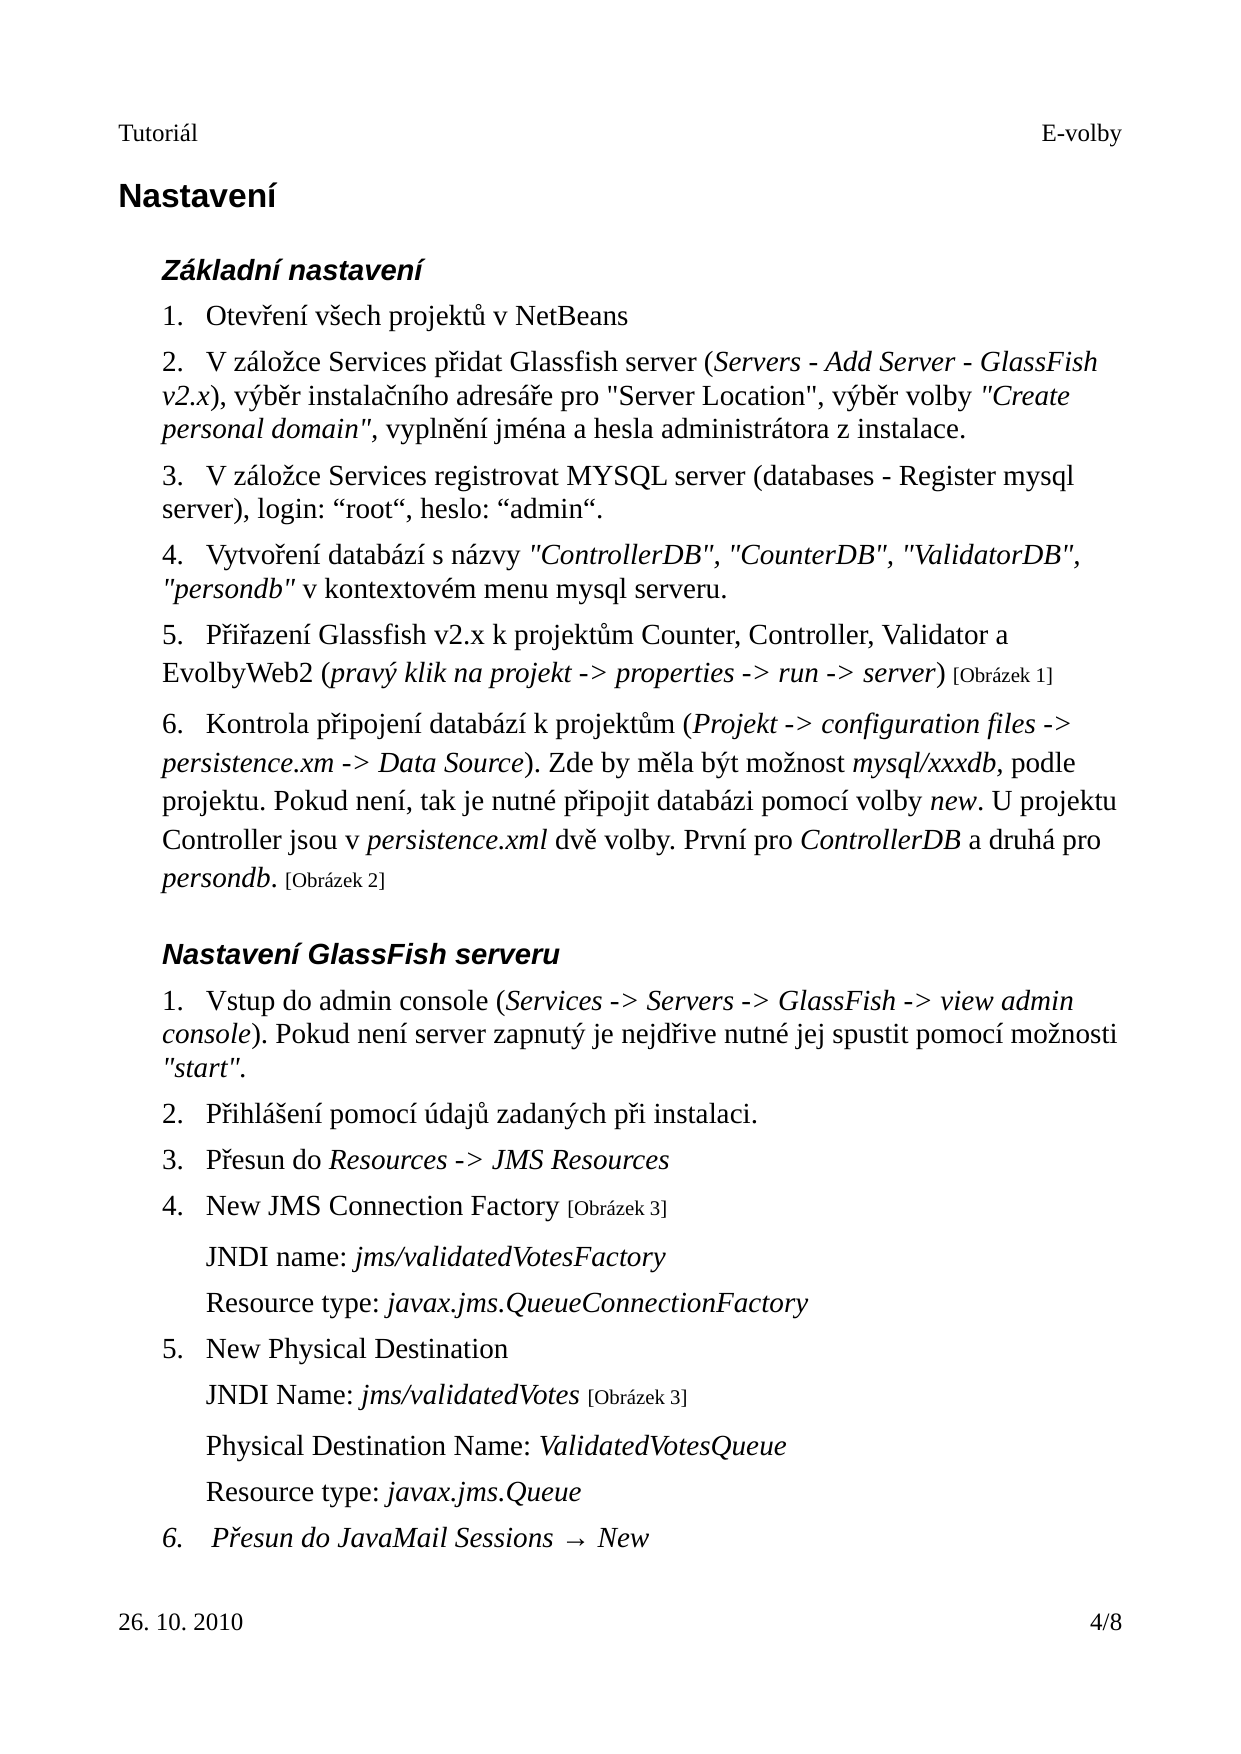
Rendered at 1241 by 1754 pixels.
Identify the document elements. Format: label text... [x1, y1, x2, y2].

text 1. Otevření všech projektů v NetBeans [162, 298, 1122, 332]
text 5. Přiřazení Glassfish v2.x k projektům Counter, Controller, Validator a EvolbyWeb2 (pravý klik na projekt -> properties -> run -> server) [Obrázek 1] [162, 617, 1122, 689]
text JNDI Name: jms/validatedVotes [Obrázek 3] [206, 1377, 1122, 1411]
text Resource type: javax.jms.Queue [206, 1474, 1122, 1508]
text Resource type: javax.jms.QueueConnectionFactory [206, 1285, 1122, 1318]
text JNDI name: jms/validatedVotesFactory [206, 1239, 1122, 1272]
text Physical Destination Name: ValidatedVotesQueue [206, 1428, 1122, 1462]
text 4. Vytvoření databází s názvy "ControllerDB", "CounterDB", "ValidatorDB", "persondb" v kontextovém menu mysql serveru. [162, 537, 1122, 604]
subtitle Základní nastavení [162, 252, 1122, 286]
text 2. Přihlášení pomocí údajů zadaných při instalaci. [162, 1096, 1122, 1129]
text 2. V záložce Services přidat Glassfish server (Servers - Add Server - GlassFish v2.x), výběr instalačního adresáře pro "Server Location", výběr volby "Create personal domain", vyplnění jména a hesla administrátora z instalace. [162, 344, 1122, 445]
text 3. V záložce Services registrovat MYSQL server (databases - Register mysql server), login: “root“, heslo: “admin“. [162, 458, 1122, 525]
text 3. Přesun do Resources -> JMS Resources [162, 1142, 1122, 1175]
subtitle Nastavení GlassFish serveru [162, 937, 1122, 970]
text 1. Vstup do admin console (Services -> Servers -> GlassFish -> view admin console). Pokud není server zapnutý je nejdřive nutné jej spustit pomocí možnosti "start". [162, 983, 1122, 1083]
text 5. New Physical Destination [162, 1331, 1122, 1364]
text 4. New JMS Connection Factory [Obrázek 3] [162, 1188, 1122, 1221]
subtitle Nastavení [118, 176, 1122, 215]
text 6. Kontrola připojení databází k projektům (Projekt -> configuration files -> persistence.xm -> Data Source). Zde by měla být možnost mysql/xxxdb, podle projektu. Pokud není, tak je nutné připojit databázi pomocí volby new. U projektu Controller jsou v persistence.xml dvě volby. První pro ControllerDB a druhá pro persondb. [Obrázek 2] [162, 706, 1122, 894]
text 6. Přesun do JavaMail Sessions → New [162, 1520, 1122, 1554]
